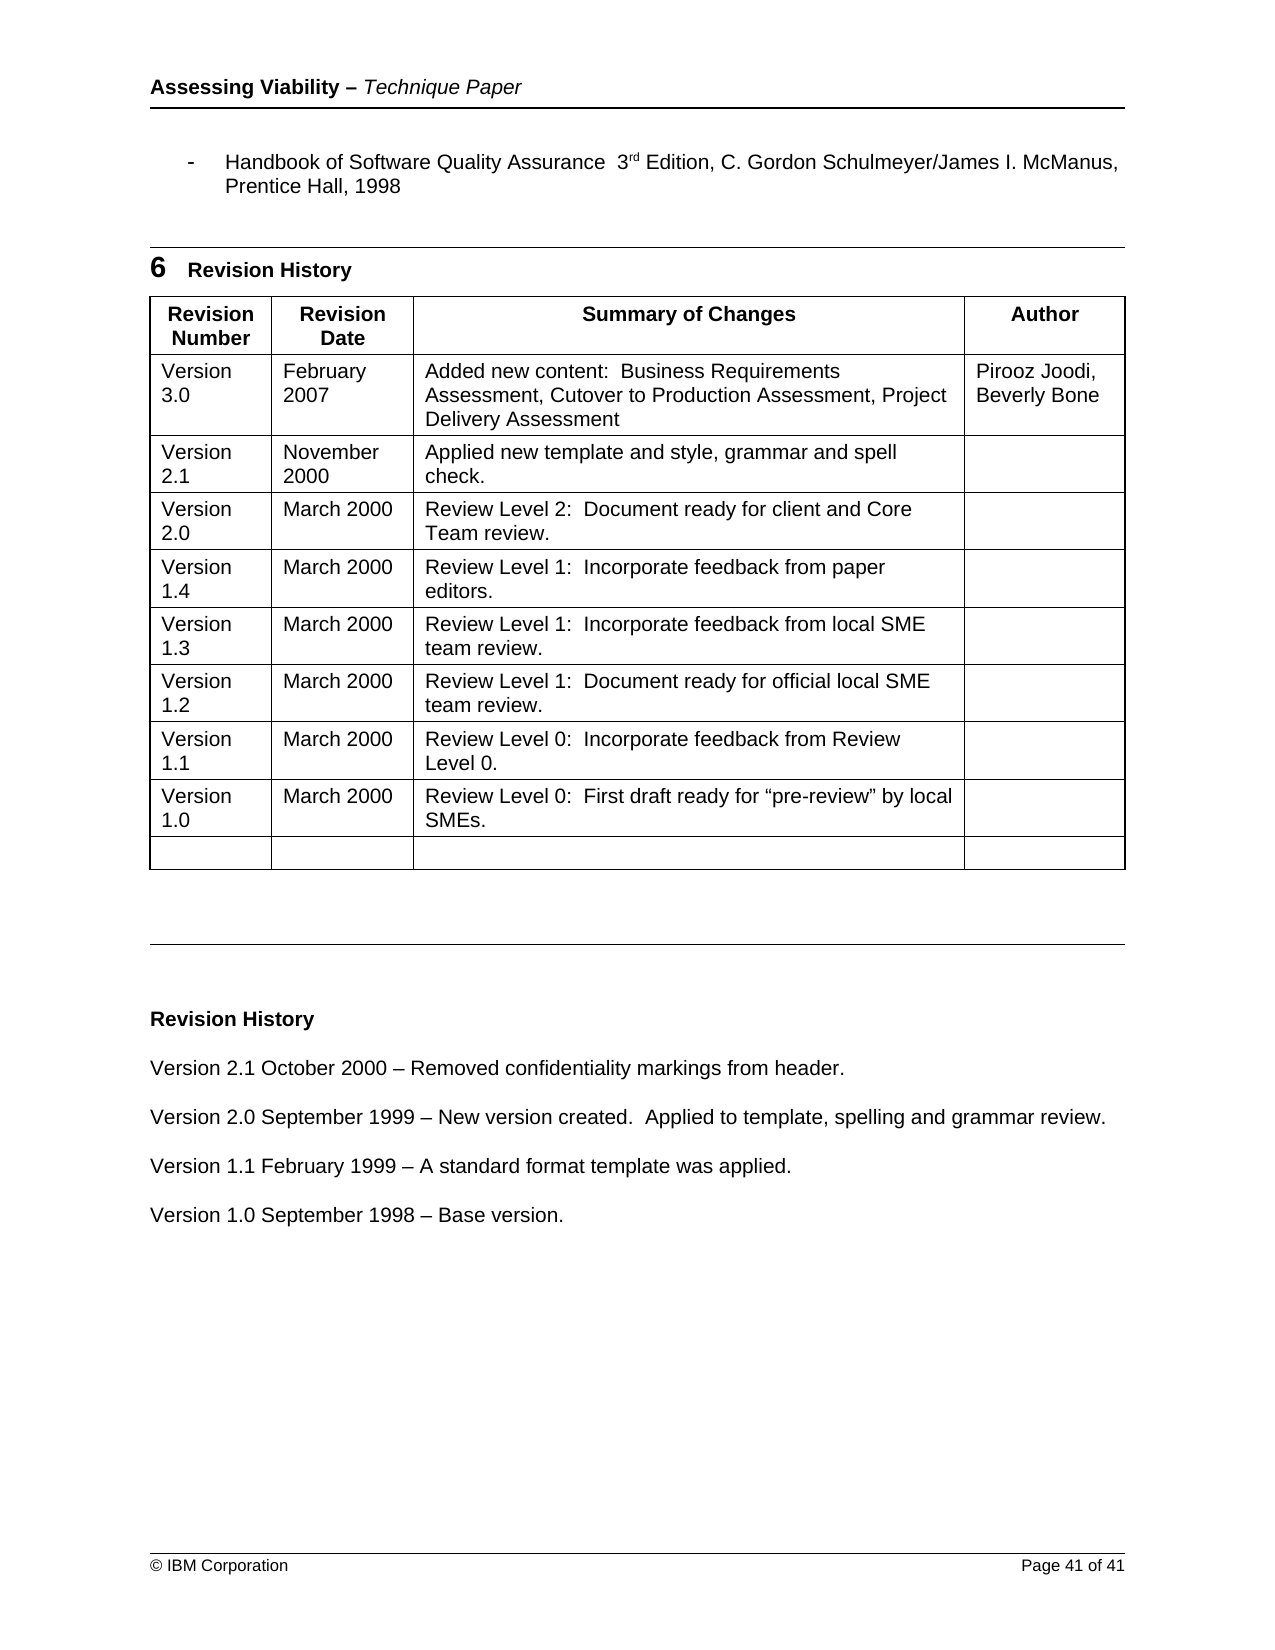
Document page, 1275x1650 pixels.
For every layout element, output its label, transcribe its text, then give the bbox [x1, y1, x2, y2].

list Handbook of Software Quality Assurance 3rd Edition, C. Gordon Schulmeyer/James I. McManus, Prentice Hall, 1998 [187, 150, 1125, 198]
table_header Summary of Changes [414, 297, 964, 353]
table_cell [965, 837, 1124, 869]
table_cell [272, 837, 413, 869]
table_header Revision Number [151, 297, 271, 353]
table_cell [965, 780, 1124, 836]
table_cell [965, 608, 1124, 664]
table_cell Version 1.0 [151, 780, 271, 836]
table_cell March 2000 [272, 493, 413, 549]
text Version 1.1 February 1999 – A standard format template was applied. [150, 1153, 1125, 1177]
table_cell Version 3.0 [151, 355, 271, 435]
table_cell Version 2.1 [151, 436, 271, 492]
table_cell Version 1.4 [151, 550, 271, 607]
table_cell Review Level 1: Document ready for official local SME team review. [414, 665, 964, 721]
table_cell [151, 837, 271, 869]
table_cell March 2000 [272, 608, 413, 664]
table_cell Review Level 1: Incorporate feedback from local SME team review. [414, 608, 964, 664]
table_cell Review Level 1: Incorporate feedback from paper editors. [414, 550, 964, 607]
table_cell March 2000 [272, 722, 413, 778]
text Version 2.1 October 2000 – Removed confidentiality markings from header. [150, 1056, 1125, 1079]
table_cell March 2000 [272, 550, 413, 607]
table_cell [965, 493, 1124, 549]
table_cell February 2007 [272, 355, 413, 435]
text Version 1.0 September 1998 – Base version. [150, 1202, 1125, 1226]
table_cell Review Level 2: Document ready for client and Core Team review. [414, 493, 964, 549]
table_cell Version 1.1 [151, 722, 271, 778]
table_cell Version 1.2 [151, 665, 271, 721]
table_cell March 2000 [272, 780, 413, 836]
table_cell [965, 665, 1124, 721]
table_cell November 2000 [272, 436, 413, 492]
table_header Revision Date [272, 297, 413, 353]
table_cell [965, 550, 1124, 607]
table_cell Version 2.0 [151, 493, 271, 549]
table_header Author [965, 297, 1124, 353]
table_cell Applied new template and style, grammar and spell check. [414, 436, 964, 492]
table_cell [965, 436, 1124, 492]
table_cell Version 1.3 [151, 608, 271, 664]
list Revision History [150, 248, 1125, 284]
table_cell March 2000 [272, 665, 413, 721]
table_cell Review Level 0: Incorporate feedback from Review Level 0. [414, 722, 964, 778]
table_cell Review Level 0: First draft ready for “pre-review” by local SMEs. [414, 780, 964, 836]
table_cell Added new content: Business Requirements Assessment, Cutover to Production Assessment, Project Delivery Assessment [414, 355, 964, 435]
text Revision History [150, 1006, 1125, 1031]
table_cell [965, 722, 1124, 778]
table_cell [414, 837, 964, 869]
text Version 2.0 September 1999 – New version created. Applied to template, spelling and grammar review. [150, 1104, 1125, 1128]
table_cell Pirooz Joodi, Beverly Bone [965, 355, 1124, 435]
